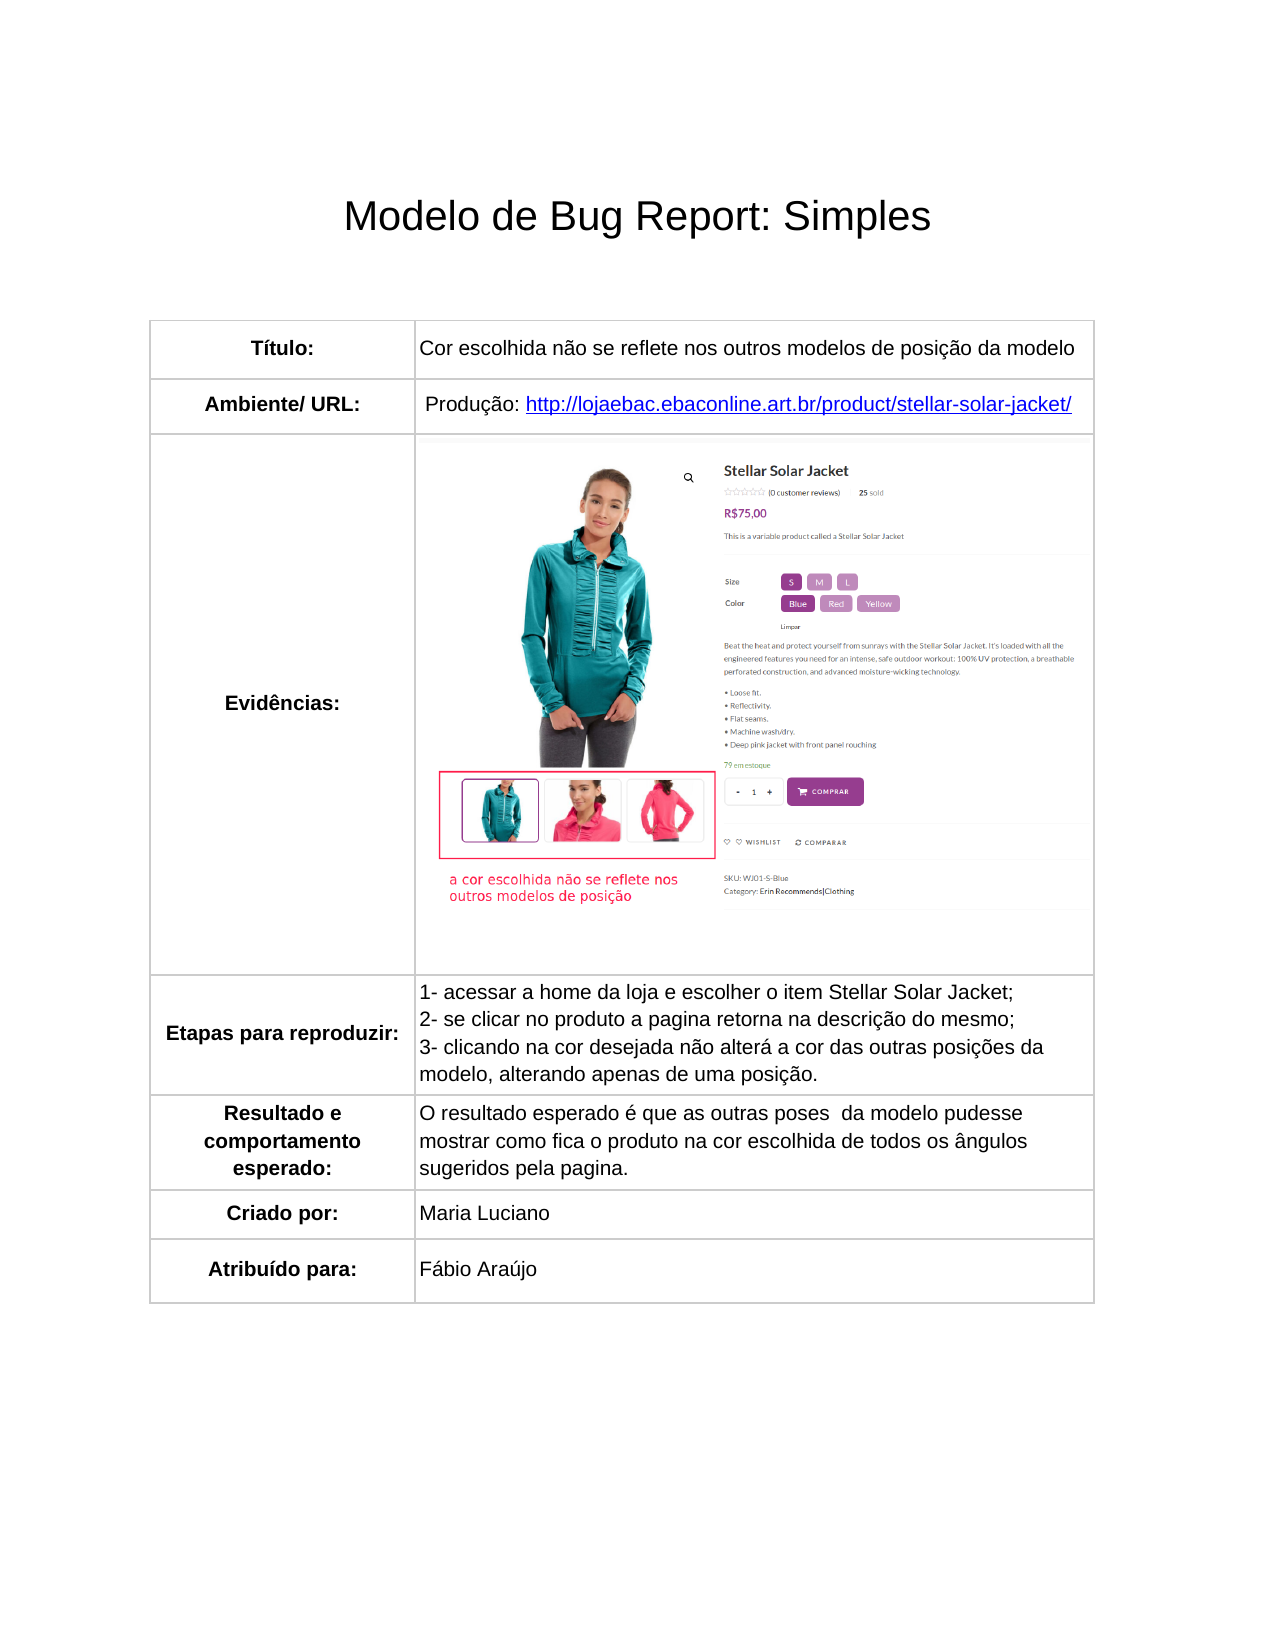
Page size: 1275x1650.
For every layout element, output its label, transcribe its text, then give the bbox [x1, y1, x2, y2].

table_cell Evidências: [151, 435, 414, 974]
table_cell Fábio Araújo [416, 1240, 1093, 1302]
table_cell Produção: http://lojaebac.ebaconline.art.br/product/stellar-solar-jacket/ [416, 380, 1093, 433]
table_cell Etapas para reproduzir: [151, 976, 414, 1094]
table_cell O resultado esperado é que as outras poses da modelo pudesse mostrar como fica o produto na cor escolhida de todos os ângulos sugeridos pela pagina. [416, 1096, 1093, 1189]
subtitle Modelo de Bug Report: Simples [150, 192, 1125, 239]
table_header Título: [151, 321, 414, 378]
table_cell Maria Luciano [416, 1191, 1093, 1238]
table_cell Ambiente/ URL: [151, 380, 414, 433]
table_cell Resultado e comportamento esperado: [151, 1096, 414, 1189]
table_header Cor escolhida não se reflete nos outros modelos de posição da modelo [416, 321, 1093, 378]
table_cell 1- acessar a home da loja e escolher o item Stellar Solar Jacket; 2- se clicar no produto a pagina retorna na descrição do mesmo; 3- clicando na cor desejada não alterá a cor das outras posições da modelo, alterando apenas de uma posição. [416, 976, 1093, 1094]
table_cell Criado por: [151, 1191, 414, 1238]
table_cell Atribuído para: [151, 1240, 414, 1302]
picture [419, 438, 1090, 912]
table_cell [416, 435, 1093, 974]
